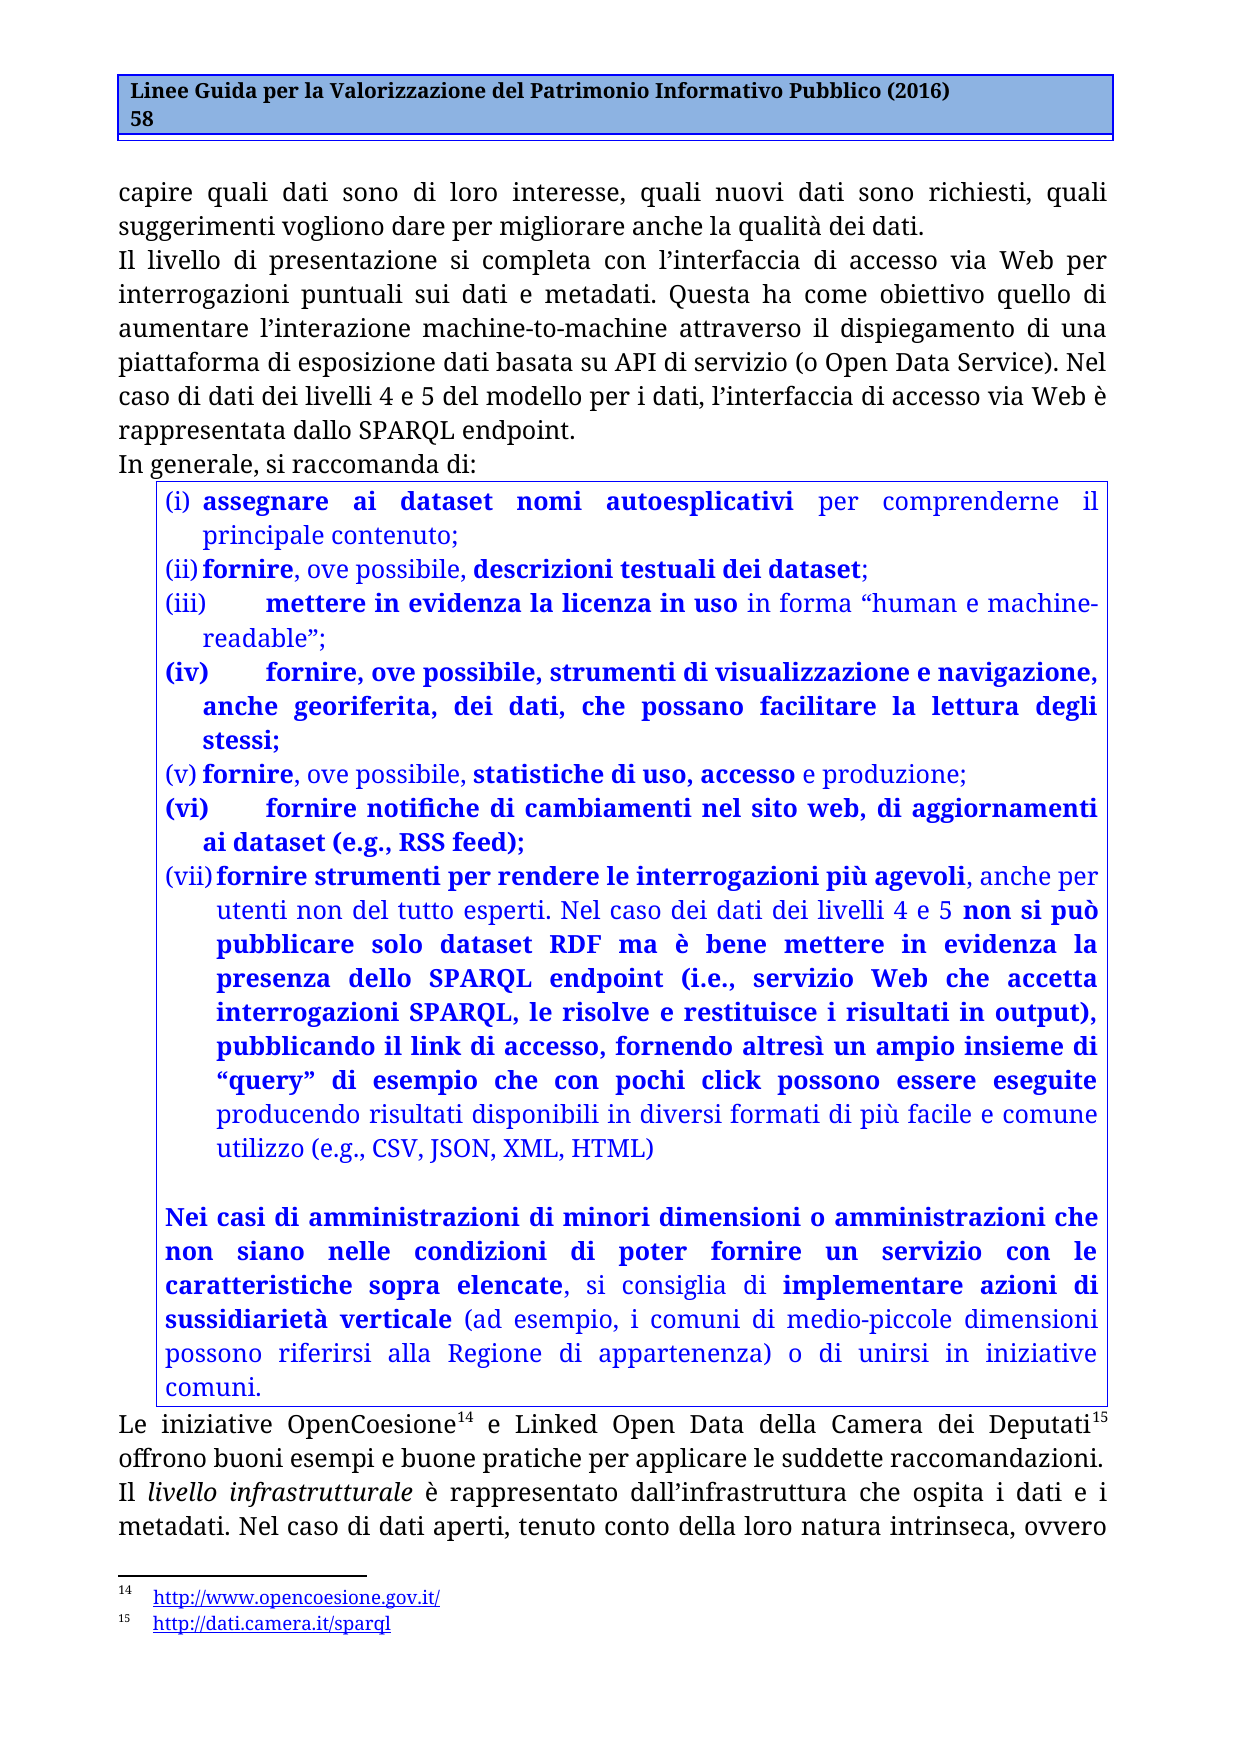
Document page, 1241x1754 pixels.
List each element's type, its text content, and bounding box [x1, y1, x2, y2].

text capire quali dati sono di loro interesse, quali nuovi dati sono richiesti, quali suggerimenti vogliono dare per migliorare anche la qualità dei dati. [118, 174, 1108, 242]
text Il livello di presentazione si completa con l’interfaccia di accesso via Web per interrogazioni puntuali sui dati e metadati. Questa ha come obiettivo quello di aumentare l’interazione machine-to-machine attraverso il dispiegamento di una piattaforma di esposizione dati basata su API di servizio (o Open Data Service). Nel caso di dati dei livelli 4 e 5 del modello per i dati, l’interfaccia di accesso via Web è rappresentata dallo SPARQL endpoint. [118, 242, 1108, 447]
list assegnare ai dataset nomi autoesplicativi per comprenderne il principale contenuto; [157, 482, 1107, 549]
text Le iniziative OpenCoesione e Linked Open Data della Camera dei Deputati offrono buoni esempi e buone pratiche per applicare le suddette raccomandazioni. [118, 1407, 1108, 1475]
text Nei casi di amministrazioni di minori dimensioni o amministrazioni che non siano nelle condizioni di poter fornire un servizio con le caratteristiche sopra elencate, si consiglia di implementare azioni di sussidiarietà verticale (ad esempio, i comuni di medio-piccole dimensioni possono riferirsi alla Regione di appartenenza) o di unirsi in iniziative comuni. [157, 1196, 1107, 1406]
text In generale, si raccomanda di: [118, 447, 1108, 481]
list fornire, ove possibile, statistiche di uso, accesso e produzione; [157, 753, 1107, 787]
text Il livello infrastrutturale è rappresentato dall’infrastruttura che ospita i dati e i metadati. Nel caso di dati aperti, tenuto conto della loro natura intrinseca, ovvero [118, 1475, 1108, 1543]
list fornire strumenti per rendere le interrogazioni più agevoli, anche per utenti non del tutto esperti. Nel caso dei dati dei livelli 4 e 5 non si può pubblicare solo dataset RDF ma è bene mettere in evidenza la presenza dello SPARQL endpoint (i.e., servizio Web che accetta interrogazioni SPARQL, le risolve e restituisce i risultati in output), pubblicando il link di accesso, fornendo altresì un ampio insieme di “query” di esempio che con pochi click possono essere eseguite producendo risultati disponibili in diversi formati di più facile e comune utilizzo (e.g., CSV, JSON, XML, HTML) [157, 856, 1107, 1165]
list mettere in evidenza la licenza in uso in forma “human e machine-readable”; [157, 583, 1107, 651]
list fornire notifiche di cambiamenti nel sito web, di aggiornamenti ai dataset (e.g., RSS feed); [157, 787, 1107, 856]
text http://dati.camera.it/sparql [118, 1610, 1108, 1636]
list fornire, ove possibile, strumenti di visualizzazione e navigazione, anche georiferita, dei dati, che possano facilitare la lettura degli stessi; [157, 651, 1107, 753]
list fornire, ove possibile, descrizioni testuali dei dataset; [157, 549, 1107, 583]
text http://www.opencoesione.gov.it/ [118, 1582, 1108, 1610]
